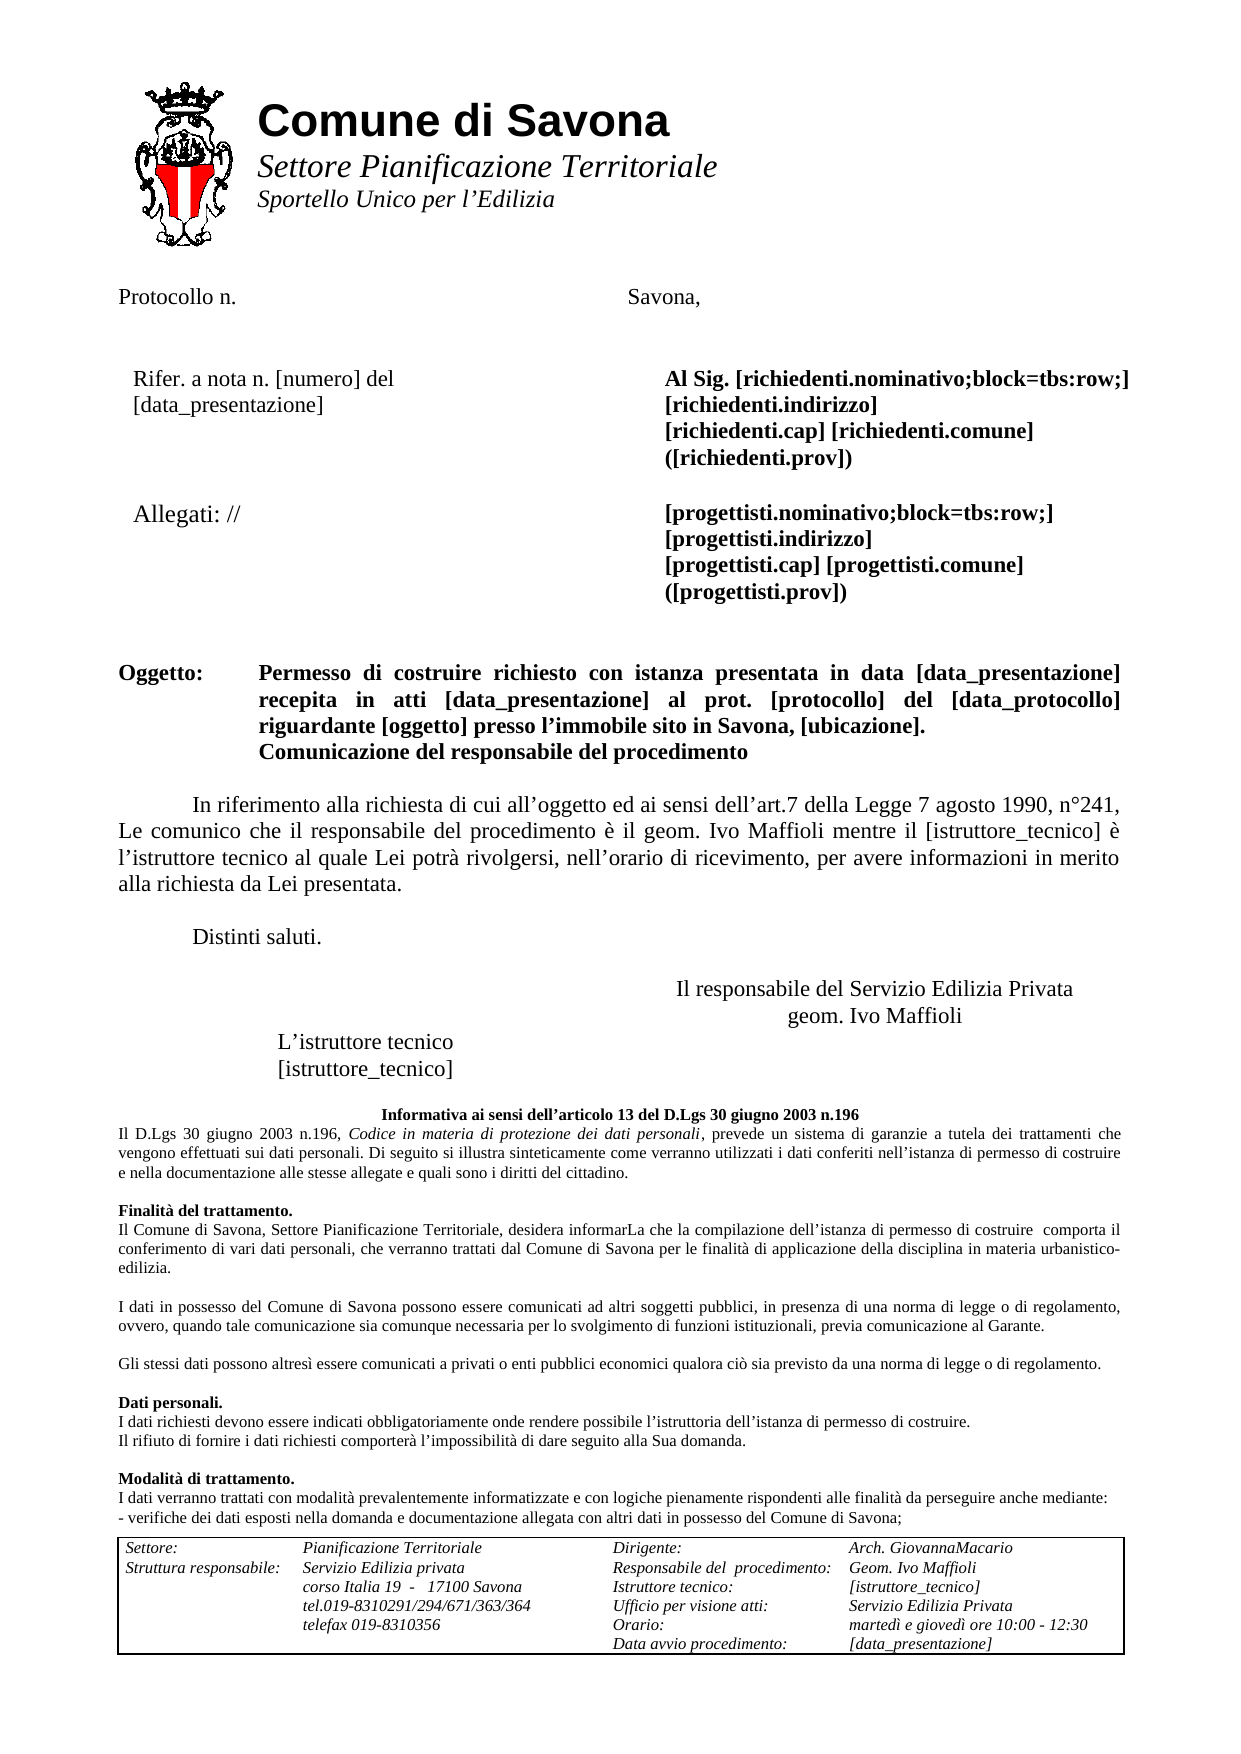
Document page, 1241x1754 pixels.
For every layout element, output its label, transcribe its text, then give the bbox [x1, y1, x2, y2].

table_header [485, 365, 657, 499]
text - verifiche dei dati esposti nella domanda e documentazione allegata con altri dati in possesso del Comune di Savona; [118, 1507, 1122, 1527]
table_header Il responsabile del Servizio Edilizia Privata geom. Ivo Maffioli [620, 976, 1129, 1028]
text Il rifiuto di fornire i dati richiesti comporterà l’impossibilità di dare seguito alla Sua domanda. [118, 1431, 1122, 1450]
table_header [111, 976, 620, 1028]
table_cell [progettisti.nominativo;block=tbs:row;] [progettisti.indirizzo] [progettisti.cap] [progettisti.comune] ([progettisti.prov]) [657, 499, 1144, 631]
text Modalità di trattamento. [118, 1469, 1122, 1488]
text In riferimento alla richiesta di cui all’oggetto ed ai sensi dell’art.7 della Legge 7 agosto 1990, n°241, Le comunico che il responsabile del procedimento è il geom. Ivo Maffioli mentre il [istruttore_tecnico] è l’istruttore tecnico al quale Lei potrà rivolgersi, nell’orario di ricevimento, per avere informazioni in merito alla richiesta da Lei presentata. [118, 791, 1122, 896]
text I dati in possesso del Comune di Savona possono essere comunicati ad altri soggetti pubblici, in presenza di una norma di legge o di regolamento, ovvero, quando tale comunicazione sia comunque necessaria per lo svolgimento di funzioni istituzionali, previa comunicazione al Garante. [118, 1297, 1122, 1335]
text Gli stessi dati possono altresì essere comunicati a privati o enti pubblici economici qualora ciò sia previsto da una norma di legge o di regolamento. [118, 1354, 1122, 1373]
text Dati personali. [118, 1392, 1122, 1412]
text Finalità del trattamento. [118, 1201, 1122, 1220]
text Il Comune di Savona, Settore Pianificazione Territoriale, desidera informarLa che la compilazione dell’istanza di permesso di costruire comporta il conferimento di vari dati personali, che verranno trattati dal Comune di Savona per le finalità di applicazione della disciplina in materia urbanistico-edilizia. [118, 1220, 1122, 1277]
table_header Protocollo n. [111, 283, 620, 309]
text I dati verranno trattati con modalità prevalentemente informatizzate e con logiche pienamente rispondenti alle finalità da perseguire anche mediante: [118, 1488, 1122, 1507]
table_header Rifer. a nota n. [numero] del [data_presentazione] [126, 365, 484, 499]
table_cell L’istruttore tecnico [istruttore_tecnico] [111, 1028, 620, 1081]
text Il D.Lgs 30 giugno 2003 n.196, Codice in materia di protezione dei dati personali, prevede un sistema di garanzie a tutela dei trattamenti che vengono effettuati sui dati personali. Di seguito si illustra sinteticamente come verranno utilizzati i dati conferiti nell’istanza di permesso di costruire e nella documentazione alle stesse allegate e quali sono i diritti del cittadino. [118, 1124, 1122, 1182]
table_cell Allegati: // [126, 499, 484, 631]
text I dati richiesti devono essere indicati obbligatoriamente onde rendere possibile l’istruttoria dell’istanza di permesso di costruire. [118, 1412, 1122, 1431]
table_cell [485, 499, 657, 631]
table_header Permesso di costruire richiesto con istanza presentata in data [data_presentazione] recepita in atti [data_presentazione] al prot. [protocollo] del [data_protocollo] riguardante [oggetto] presso l’immobile sito in Savona, [ubicazione]. Comunicazione del responsabile del procedimento [251, 659, 1129, 765]
text Distinti saluti. [118, 923, 1122, 949]
subtitle Informativa ai sensi dell’articolo 13 del D.Lgs 30 giugno 2003 n.196 [118, 1105, 1122, 1124]
table_header Oggetto: [111, 659, 251, 765]
table_header Al Sig. [richiedenti.nominativo;block=tbs:row;] [richiedenti.indirizzo] [richiedenti.cap] [richiedenti.comune] ([richiedenti.prov]) [657, 365, 1144, 499]
table_header Savona, [620, 283, 1129, 309]
table_cell [620, 1028, 1129, 1081]
